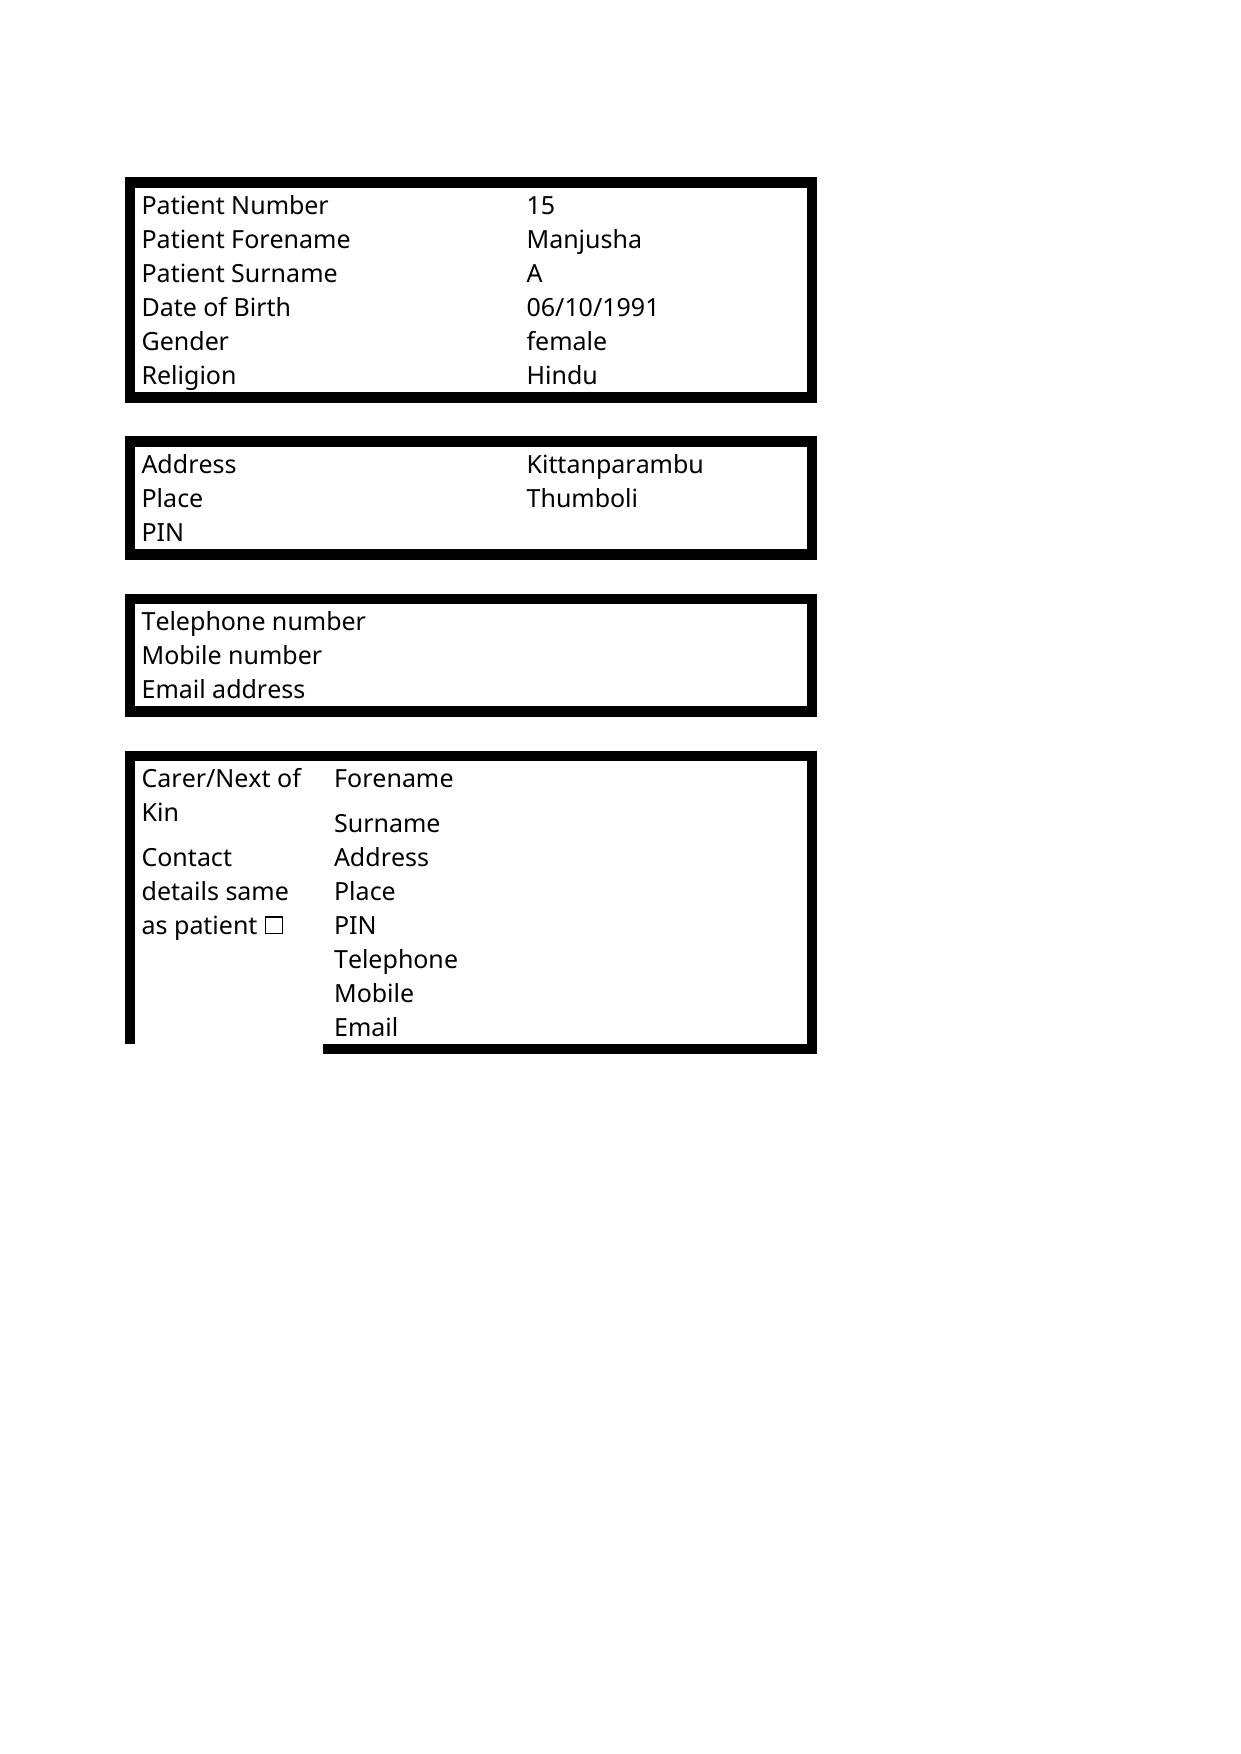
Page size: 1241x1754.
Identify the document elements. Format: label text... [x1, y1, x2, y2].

table_cell A [515, 256, 807, 290]
table_cell [515, 908, 807, 942]
table_header 15 [515, 188, 807, 222]
table_cell [515, 638, 807, 672]
table_cell Place [135, 481, 515, 515]
table_cell Place [323, 874, 515, 908]
table_cell Manjusha [515, 222, 807, 256]
table_cell Thumboli [515, 481, 807, 515]
table_cell [515, 942, 807, 976]
table_cell [515, 874, 807, 908]
table_cell [515, 976, 807, 1010]
table_header Address [135, 447, 515, 481]
table_cell Patient Surname [135, 256, 515, 290]
table_cell Hindu [515, 358, 807, 392]
table_header Carer/Next of Kin [135, 761, 323, 839]
table_cell Email [323, 1010, 515, 1044]
table_cell Gender [135, 324, 515, 358]
table_header Patient Number [135, 188, 515, 222]
table_cell 06/10/1991 [515, 290, 807, 324]
table_cell Patient Forename [135, 222, 515, 256]
table_cell [515, 1010, 807, 1044]
table_header Kittanparambu [515, 447, 807, 481]
table_cell Contact details same as patient [135, 840, 323, 1044]
table_cell [515, 515, 807, 549]
table_cell Mobile number [135, 638, 515, 672]
table_header [515, 604, 807, 638]
table_cell Address [323, 840, 515, 874]
table_cell Email address [135, 672, 515, 706]
table_cell PIN [323, 908, 515, 942]
table_cell Telephone [323, 942, 515, 976]
table_cell [515, 672, 807, 706]
table_cell Date of Birth [135, 290, 515, 324]
table_cell PIN [135, 515, 515, 549]
table_header [515, 761, 807, 795]
table_cell Religion [135, 358, 515, 392]
table_cell [515, 795, 807, 839]
table_header Forename [323, 761, 515, 795]
table_cell Surname [323, 795, 515, 839]
table_header Telephone number [135, 604, 515, 638]
table_cell female [515, 324, 807, 358]
table_cell Mobile [323, 976, 515, 1010]
table_cell [515, 840, 807, 874]
